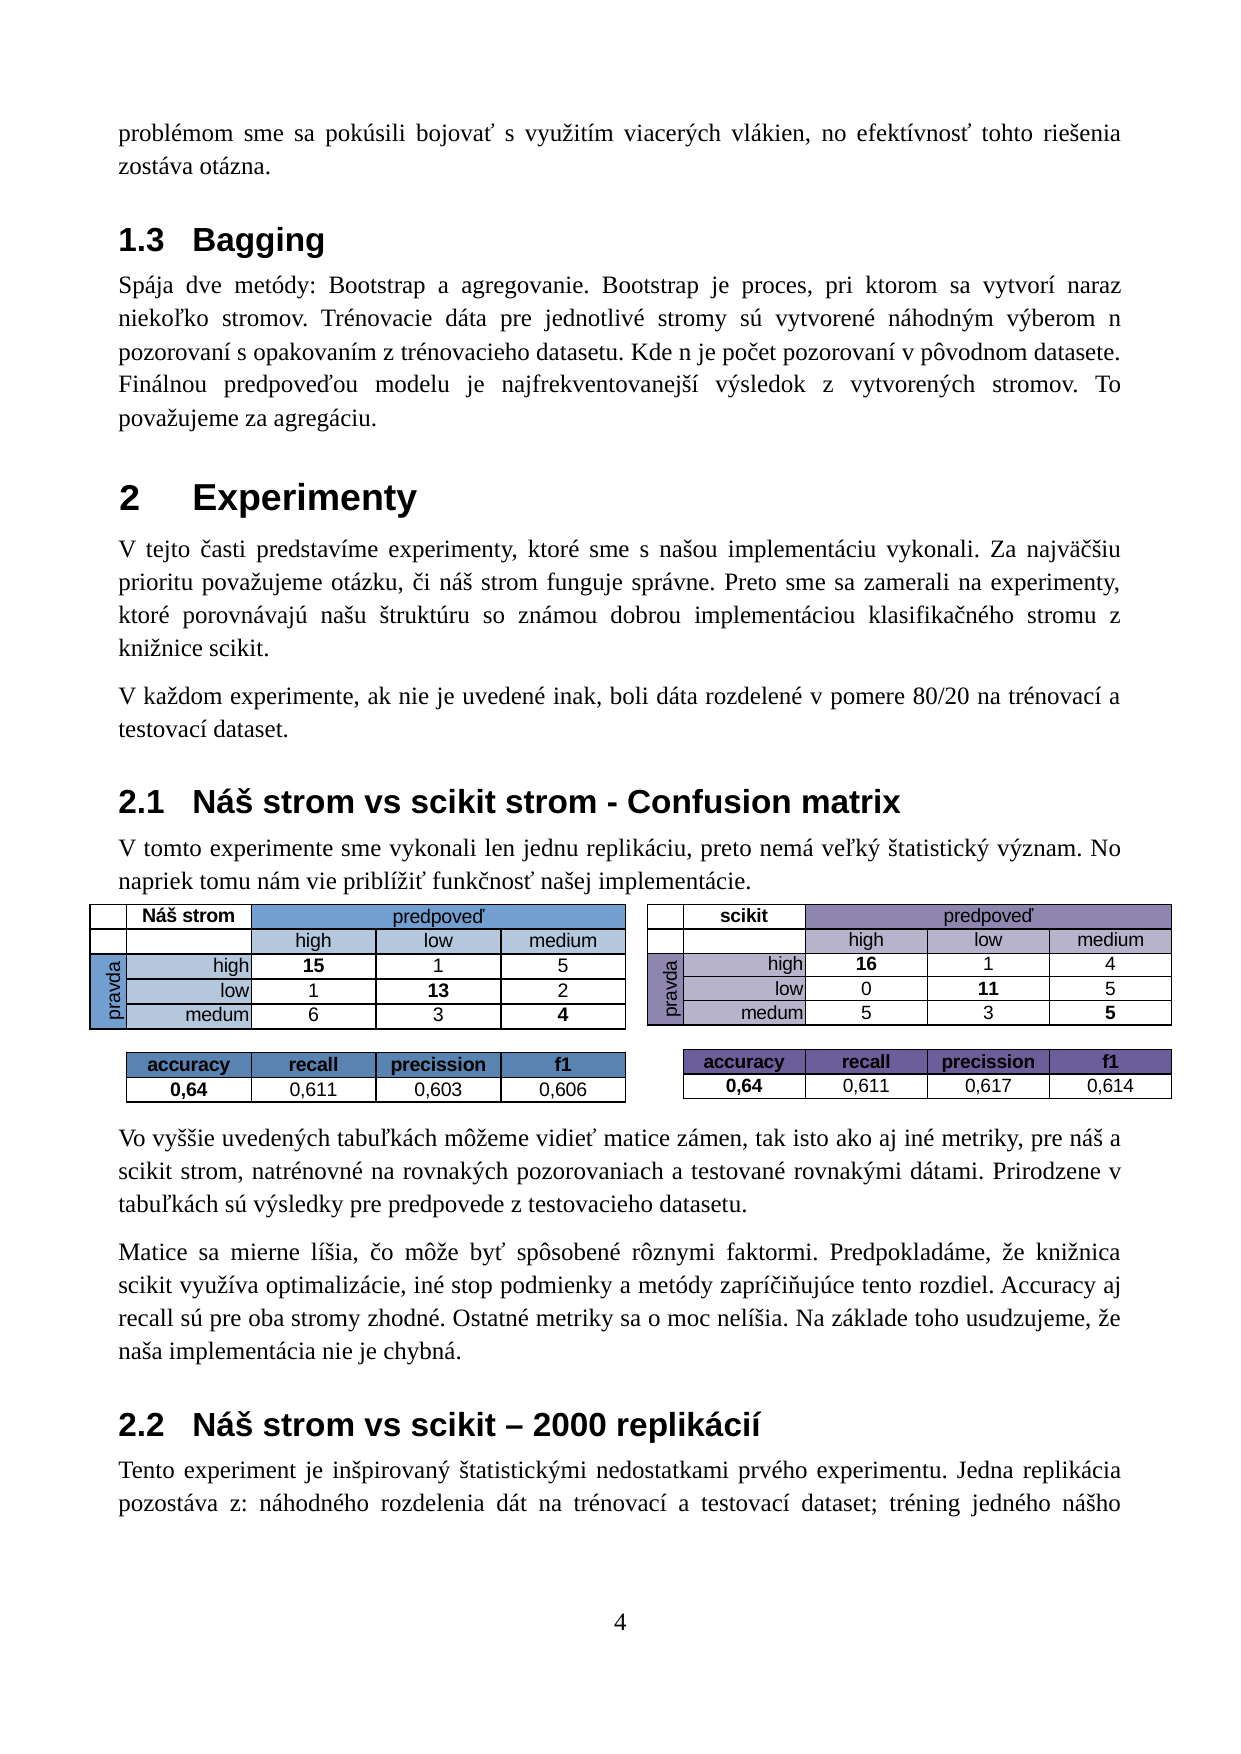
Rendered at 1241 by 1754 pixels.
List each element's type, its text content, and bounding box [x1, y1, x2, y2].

subtitle Náš strom vs scikit – 2000 replikácií [118, 1404, 1122, 1443]
text Tento experiment je inšpirovaný štatistickými nedostatkami prvého experimentu. Jedna replikácia pozostáva z: náhodného rozdelenia dát na trénovací a testovací dataset; tréning jedného nášho [118, 1456, 1122, 1517]
text Matice sa mierne líšia, čo môže byť spôsobené rôznymi faktormi. Predpokladáme, že knižnica scikit využíva optimalizácie, iné stop podmienky a metódy zapríčiňujúce tento rozdiel. Accuracy aj recall sú pre oba stromy zhodné. Ostatné metriky sa o moc nelíšia. Na základe toho usudzujeme, že naša implementácia nie je chybná. [118, 1237, 1122, 1365]
subtitle Bagging [118, 219, 1122, 258]
subtitle Náš strom vs scikit strom - Confusion matrix [118, 782, 1122, 821]
text V tomto experimente sme vykonali len jednu replikáciu, preto nemá veľký štatistický význam. No napriek tomu nám vie priblížiť funkčnosť našej implementácie. [118, 833, 1122, 895]
text Spája dve metódy: Bootstrap a agregovanie. Bootstrap je proces, pri ktorom sa vytvorí naraz niekoľko stromov. Trénovacie dáta pre jednotlivé stromy sú vytvorené náhodným výberom n pozorovaní s opakovaním z trénovacieho datasetu. Kde n je počet pozorovaní v pôvodnom datasete. Finálnou predpoveďou modelu je najfrekventovanejší výsledok z vytvorených stromov. To považujeme za agregáciu. [118, 271, 1122, 431]
text V tejto časti predstavíme experimenty, ktoré sme s našou implementáciu vykonali. Za najväčšiu prioritu považujeme otázku, či náš strom funguje správne. Preto sme sa zamerali na experimenty, ktoré porovnávajú našu štruktúru so známou dobrou implementáciou klasifikačného stromu z knižnice scikit. [118, 534, 1122, 662]
text V každom experimente, ak nie je uvedené inak, boli dáta rozdelené v pomere 80/20 na trénovací a testovací dataset. [118, 681, 1122, 743]
subtitle Experimenty [118, 475, 1122, 522]
text Vo vyššie uvedených tabuľkách môžeme vidieť matice zámen, tak isto ako aj iné metriky, pre náš a scikit strom, natrénovné na rovnakých pozorovaniach a testované rovnakými dátami. Prirodzene v tabuľkách sú výsledky pre predpovede z testovacieho datasetu. [118, 914, 1122, 1218]
text problémom sme sa pokúsili bojovať s využitím viacerých vlákien, no efektívnosť tohto riešenia zostáva otázna. [118, 118, 1122, 180]
